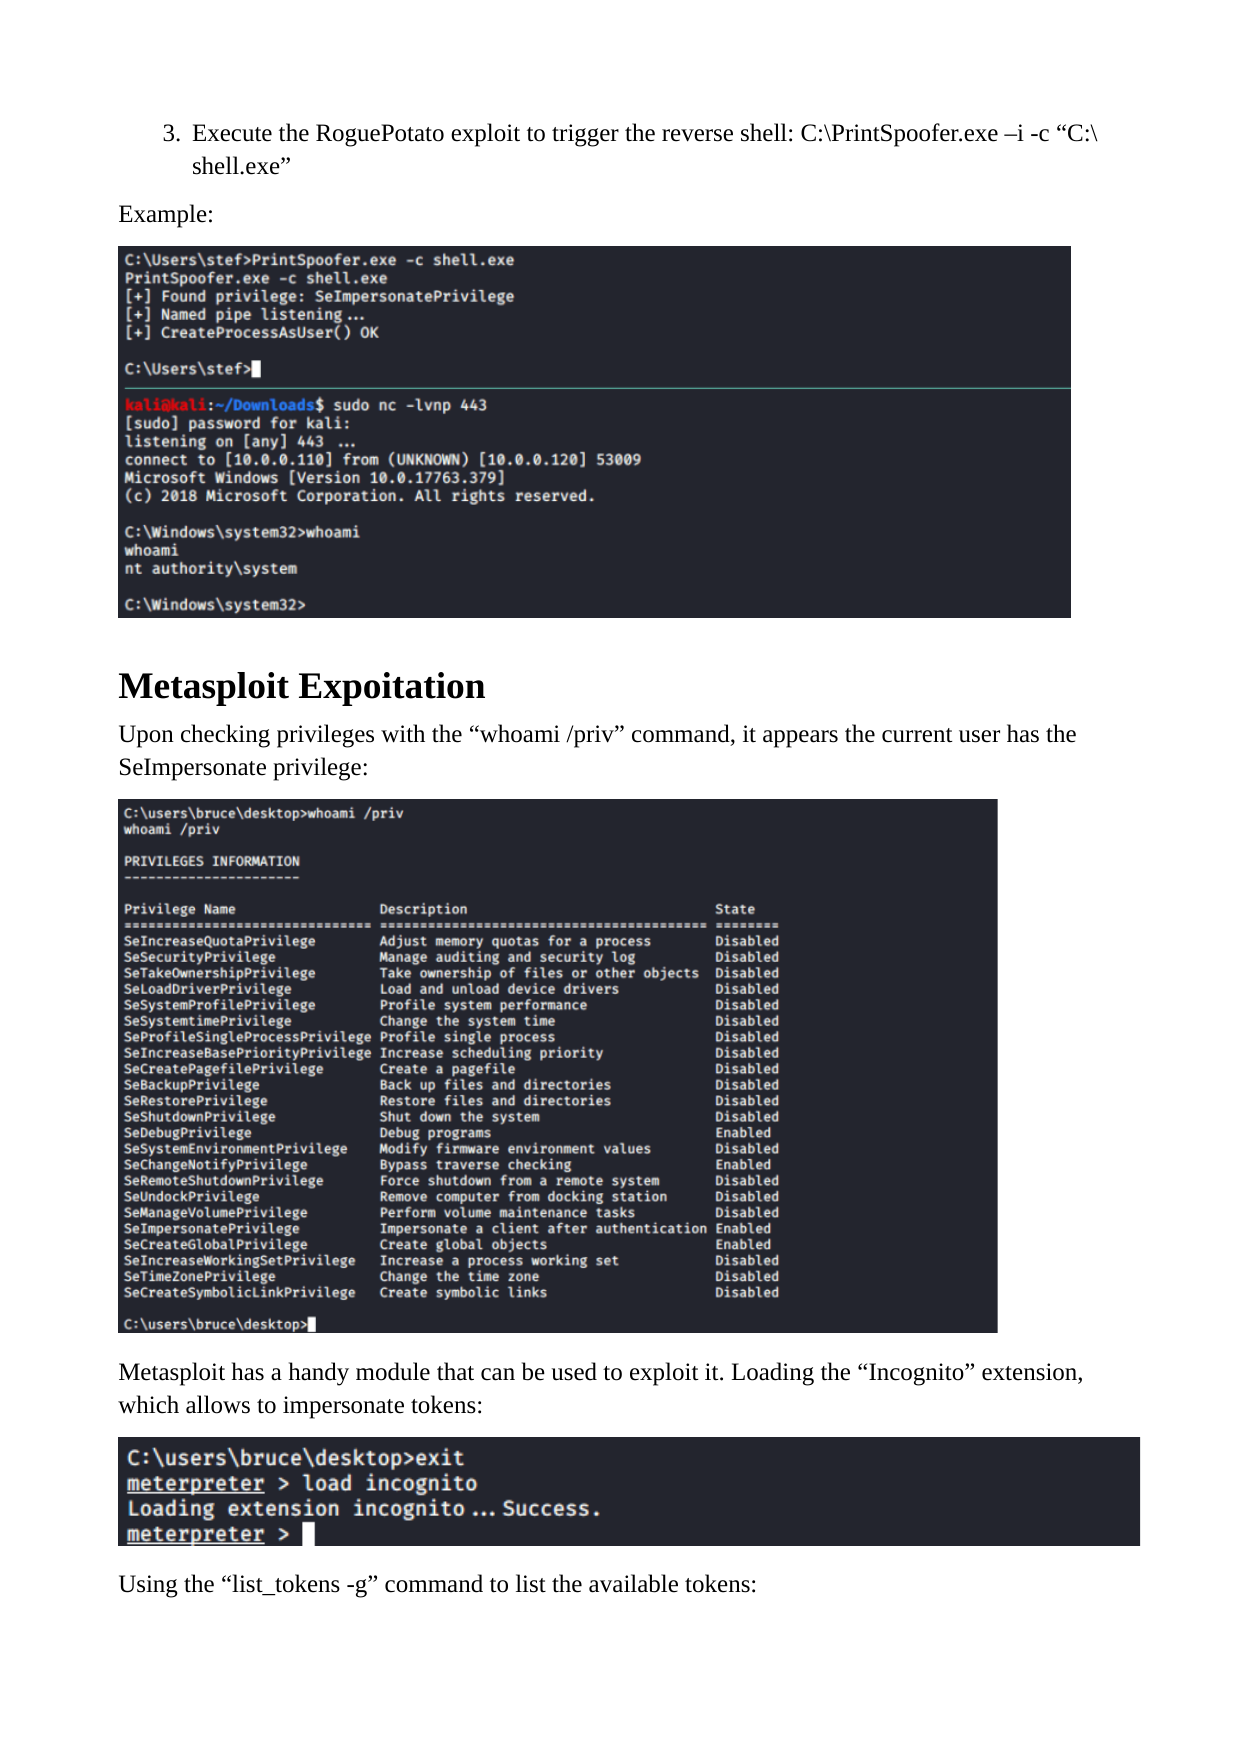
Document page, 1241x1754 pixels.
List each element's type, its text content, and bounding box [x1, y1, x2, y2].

text Example: [118, 199, 1122, 227]
text Metasploit has a handy module that can be used to exploit it. Loading the “Incognito” extension, which allows to impersonate tokens: [118, 1357, 1122, 1419]
picture [118, 1437, 1141, 1546]
subtitle Metasploit Expoitation [118, 663, 1122, 706]
picture [118, 799, 998, 1333]
text Using the “list_tokens -g” command to list the available tokens: [118, 1569, 1122, 1598]
text Upon checking privileges with the “whoami /priv” command, it appears the current user has the SeImpersonate privilege: [118, 719, 1122, 780]
list Execute the RoguePotato exploit to trigger the reverse shell: C:\PrintSpoofer.exe –i -c “C:\shell.exe” [162, 118, 1122, 180]
picture [118, 246, 1071, 618]
